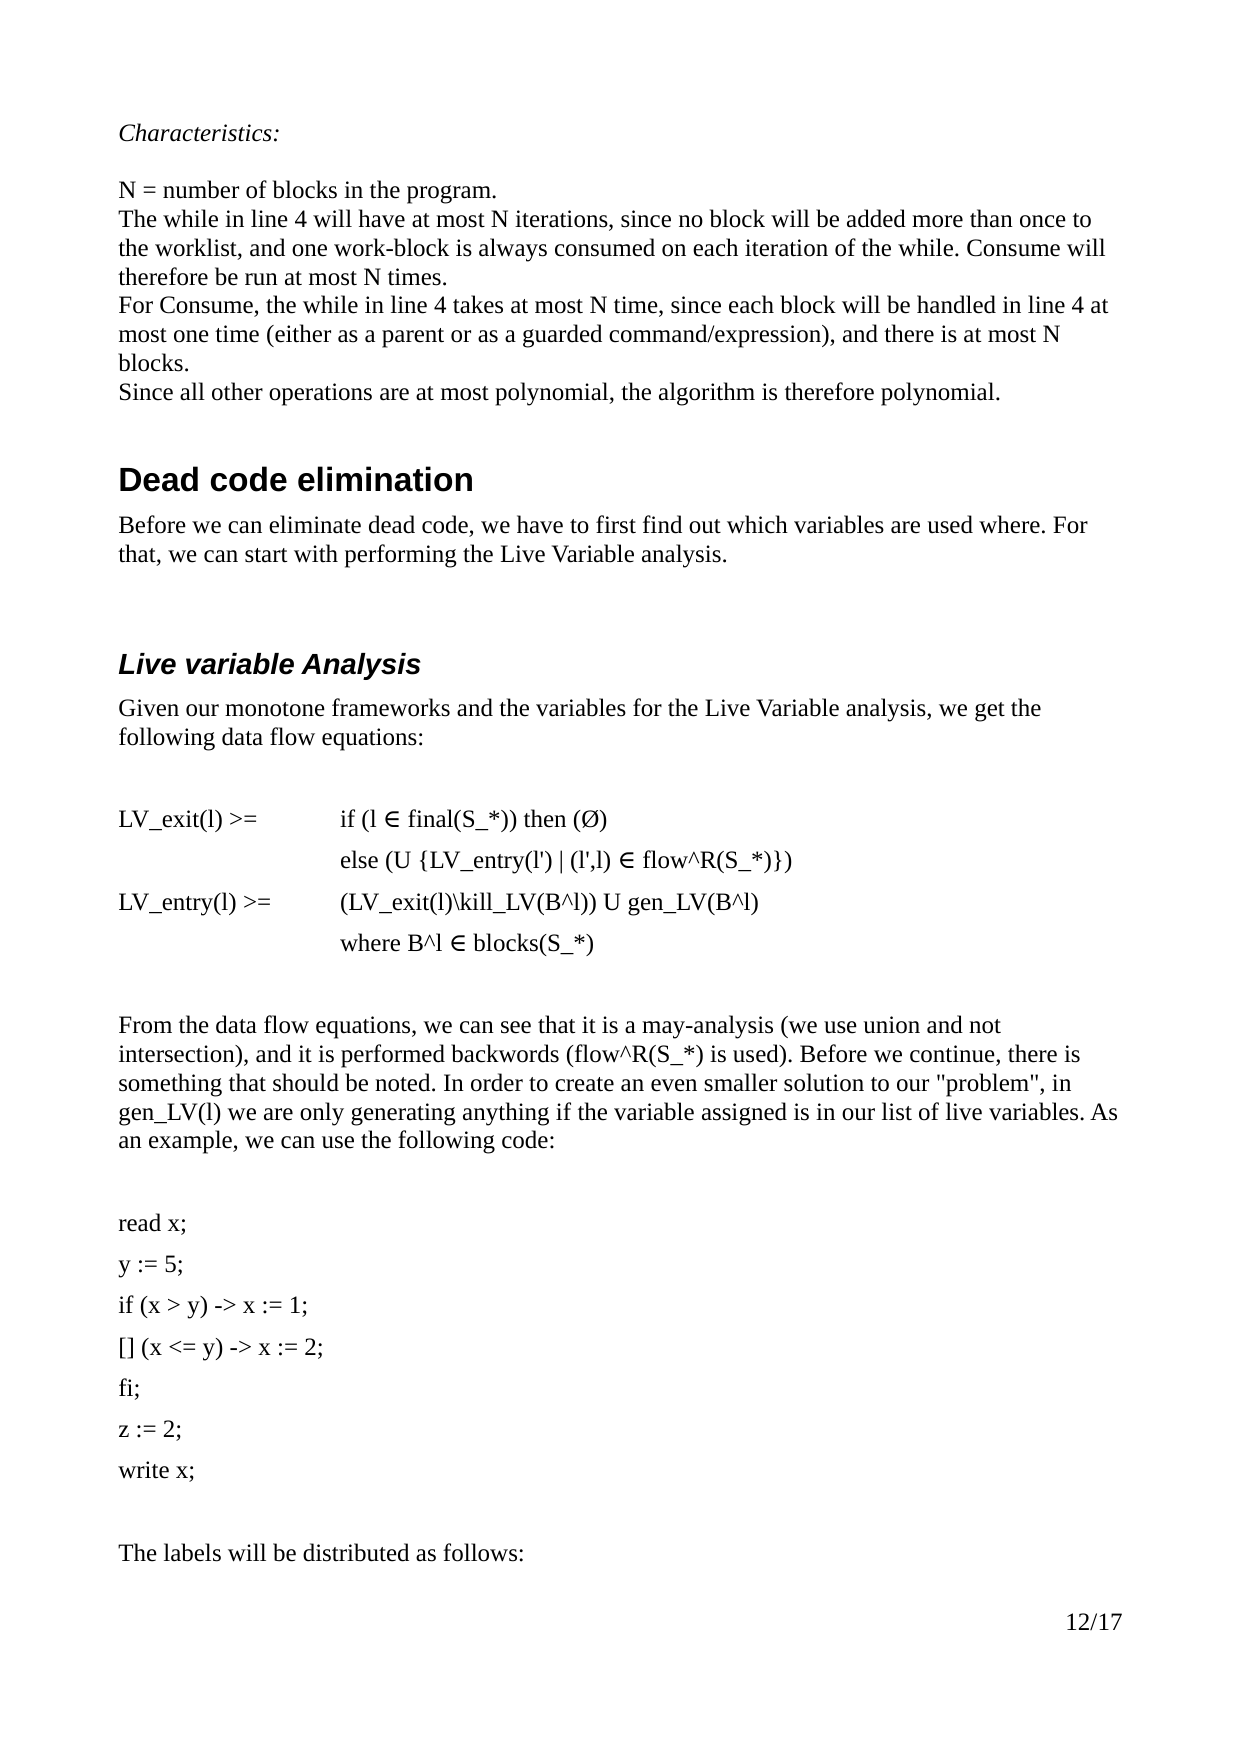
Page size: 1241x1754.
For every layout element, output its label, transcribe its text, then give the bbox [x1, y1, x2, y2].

text read x; [118, 1208, 1122, 1237]
text For Consume, the while in line 4 takes at most N time, since each block will be handled in line 4 at most one time (either as a parent or as a guarded command/expression), and there is at most N blocks. [118, 291, 1122, 377]
text Given our monotone frameworks and the variables for the Live Variable analysis, we get the following data flow equations: [118, 693, 1122, 750]
text fi; [118, 1373, 1122, 1402]
subtitle Dead code elimination [118, 459, 1122, 498]
text else (U {LV_entry(l') | (l',l) ∈ flow^R(S_*)}) [118, 845, 1122, 874]
text The while in line 4 will have at most N iterations, since no block will be added more than once to the worklist, and one work-block is always consumed on each iteration of the while. Consume will therefore be run at most N times. [118, 204, 1122, 291]
text write x; [118, 1455, 1122, 1484]
text if (x > y) -> x := 1; [118, 1290, 1122, 1319]
subtitle Live variable Analysis [118, 647, 1122, 680]
text N = number of blocks in the program. [118, 176, 1122, 204]
text [] (x <= y) -> x := 2; [118, 1332, 1122, 1360]
text Since all other operations are at most polynomial, the algorithm is therefore polynomial. [118, 377, 1122, 406]
text LV_entry(l) >= (LV_exit(l)\kill_LV(B^l)) U gen_LV(B^l) [118, 887, 1122, 915]
text Characteristics: [118, 118, 1122, 147]
text y := 5; [118, 1249, 1122, 1278]
text where B^l ∈ blocks(S_*) [118, 928, 1122, 957]
text Before we can eliminate dead code, we have to first find out which variables are used where. For that, we can start with performing the Live Variable analysis. [118, 511, 1122, 568]
text From the data flow equations, we can see that it is a may-analysis (we use union and not intersection), and it is performed backwords (flow^R(S_*) is used). Before we continue, there is something that should be noted. In order to create an even smaller solution to our "problem", in gen_LV(l) we are only generating anything if the variable assigned is in our list of live variables. As an example, we can use the following code: [118, 1010, 1122, 1154]
text LV_exit(l) >= if (l ∈ final(S_*)) then (Ø) [118, 804, 1122, 833]
text The labels will be distributed as follows: [118, 1538, 1122, 1567]
text z := 2; [118, 1414, 1122, 1443]
